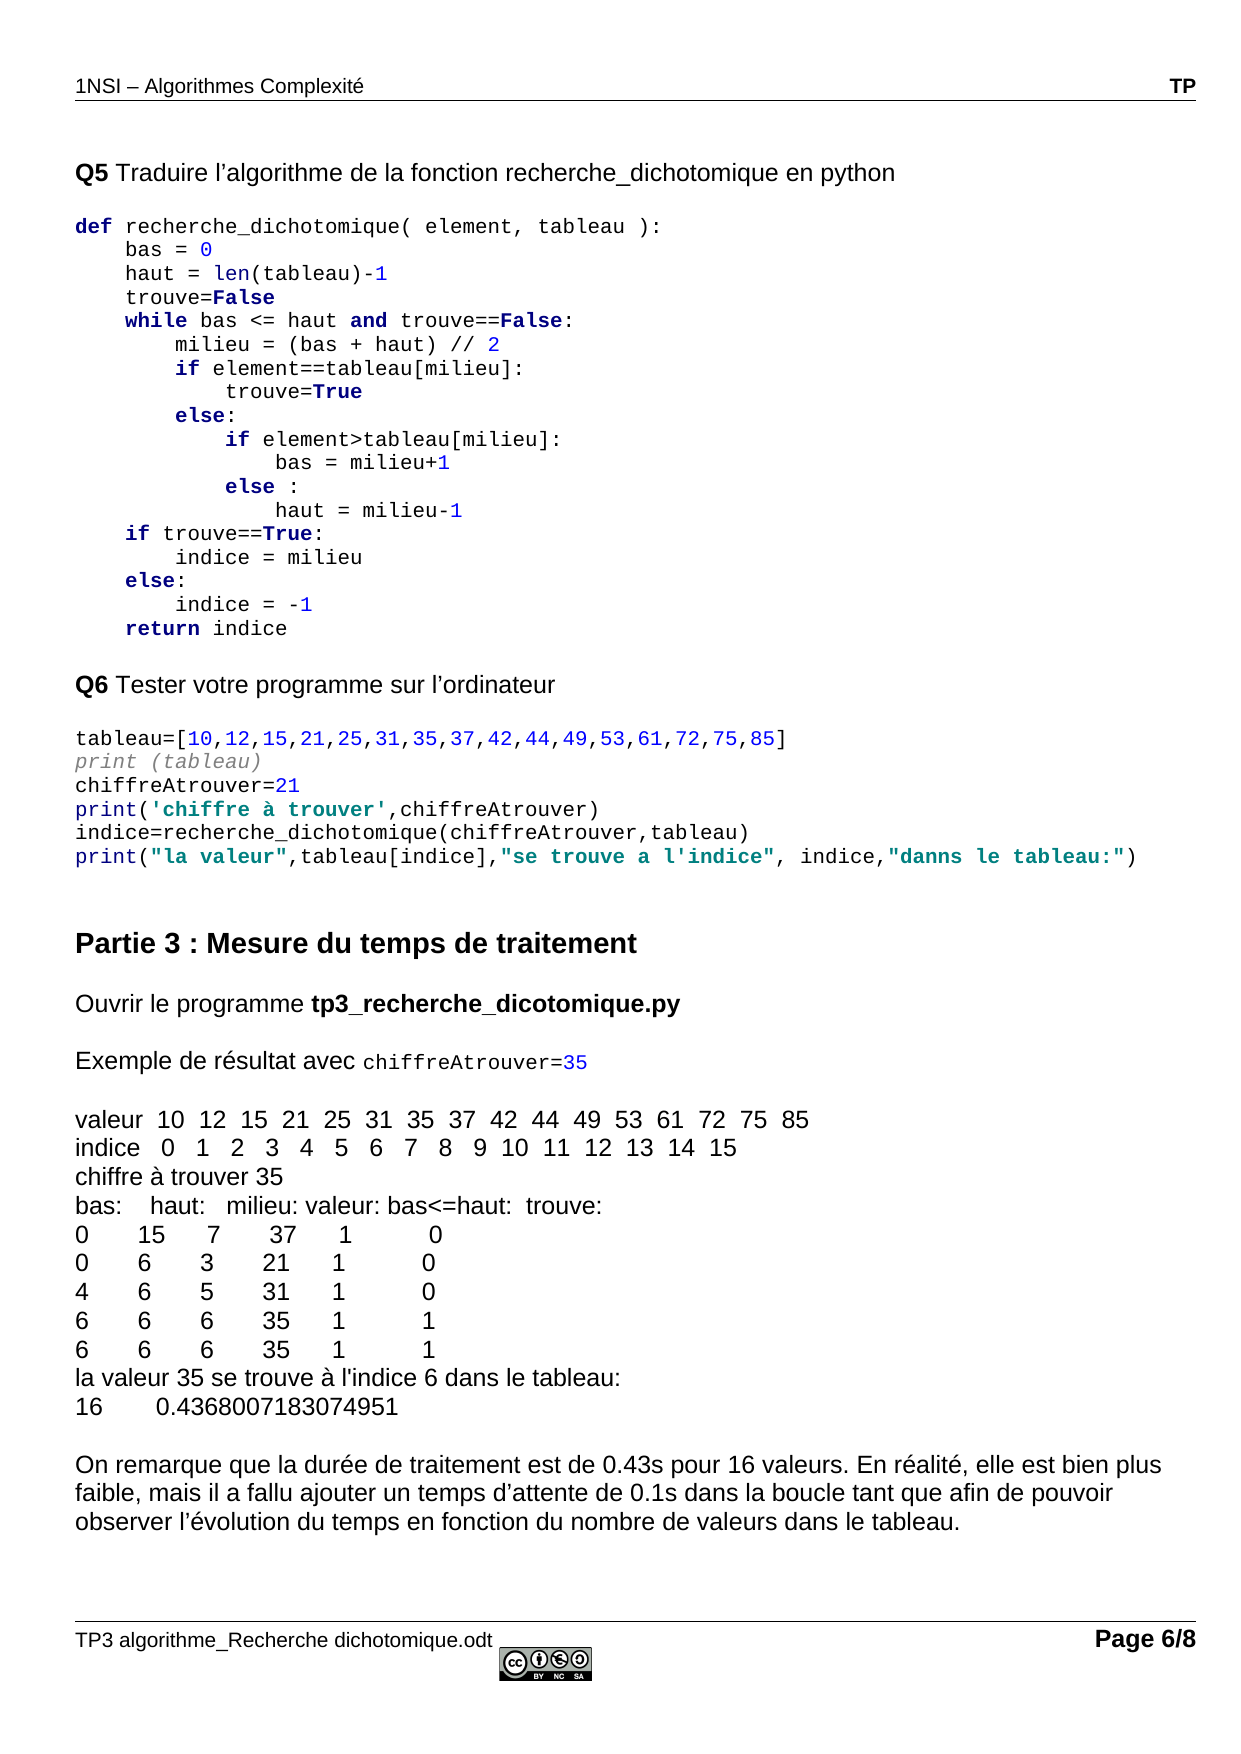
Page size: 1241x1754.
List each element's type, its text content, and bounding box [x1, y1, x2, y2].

text def recherche_dichotomique( element, tableau ): bas = 0 haut = len(tableau)-1 trouve=False while bas <= haut and trouve==False: milieu = (bas + haut) // 2 if element==tableau[milieu]: trouve=True else: if element>tableau[milieu]: bas = milieu+1 else : haut = milieu-1 if trouve==True: indice = milieu else: indice = -1 return indice [75, 216, 1196, 641]
text valeur 10 12 15 21 25 31 35 37 42 44 49 53 61 72 75 85 [75, 1104, 1196, 1133]
text Ouvrir le programme tp3_recherche_dicotomique.py [75, 989, 1196, 1017]
text tableau=[10,12,15,21,25,31,35,37,42,44,49,53,61,72,75,85] print (tableau) chiffreAtrouver=21 print('chiffre à trouver',chiffreAtrouver) indice=recherche_dichotomique(chiffreAtrouver,tableau) print("la valeur",tableau[indice],"se trouve a l'indice", indice,"danns le tableau:") [75, 728, 1196, 898]
text bas: haut: milieu: valeur: bas<=haut: trouve: [75, 1191, 1196, 1219]
text 0 6 3 21 1 0 [75, 1248, 1196, 1277]
text chiffre à trouver 35 [75, 1162, 1196, 1191]
text Exemple de résultat avec chiffreAtrouver=35 [75, 1046, 1196, 1076]
text 6 6 6 35 1 1 [75, 1306, 1196, 1334]
text On remarque que la durée de traitement est de 0.43s pour 16 valeurs. En réalité, elle est bien plus faible, mais il a fallu ajouter un temps d’attente de 0.1s dans la boucle tant que afin de pouvoir observer l’évolution du temps en fonction du nombre de valeurs dans le tableau. [75, 1449, 1196, 1536]
text indice 0 1 2 3 4 5 6 7 8 9 10 11 12 13 14 15 [75, 1133, 1196, 1162]
text 4 6 5 31 1 0 [75, 1277, 1196, 1306]
picture [499, 1647, 592, 1681]
text Partie 3 : Mesure du temps de traitement [75, 926, 1196, 960]
text 16 0.4368007183074951 [75, 1392, 1196, 1421]
text Q5 Traduire l’algorithme de la fonction recherche_dichotomique en python [75, 158, 1196, 187]
text la valeur 35 se trouve à l'indice 6 dans le tableau: [75, 1363, 1196, 1392]
text 0 15 7 37 1 0 [75, 1219, 1196, 1248]
text Q6 Tester votre programme sur l’ordinateur [75, 670, 1196, 699]
text 6 6 6 35 1 1 [75, 1334, 1196, 1363]
